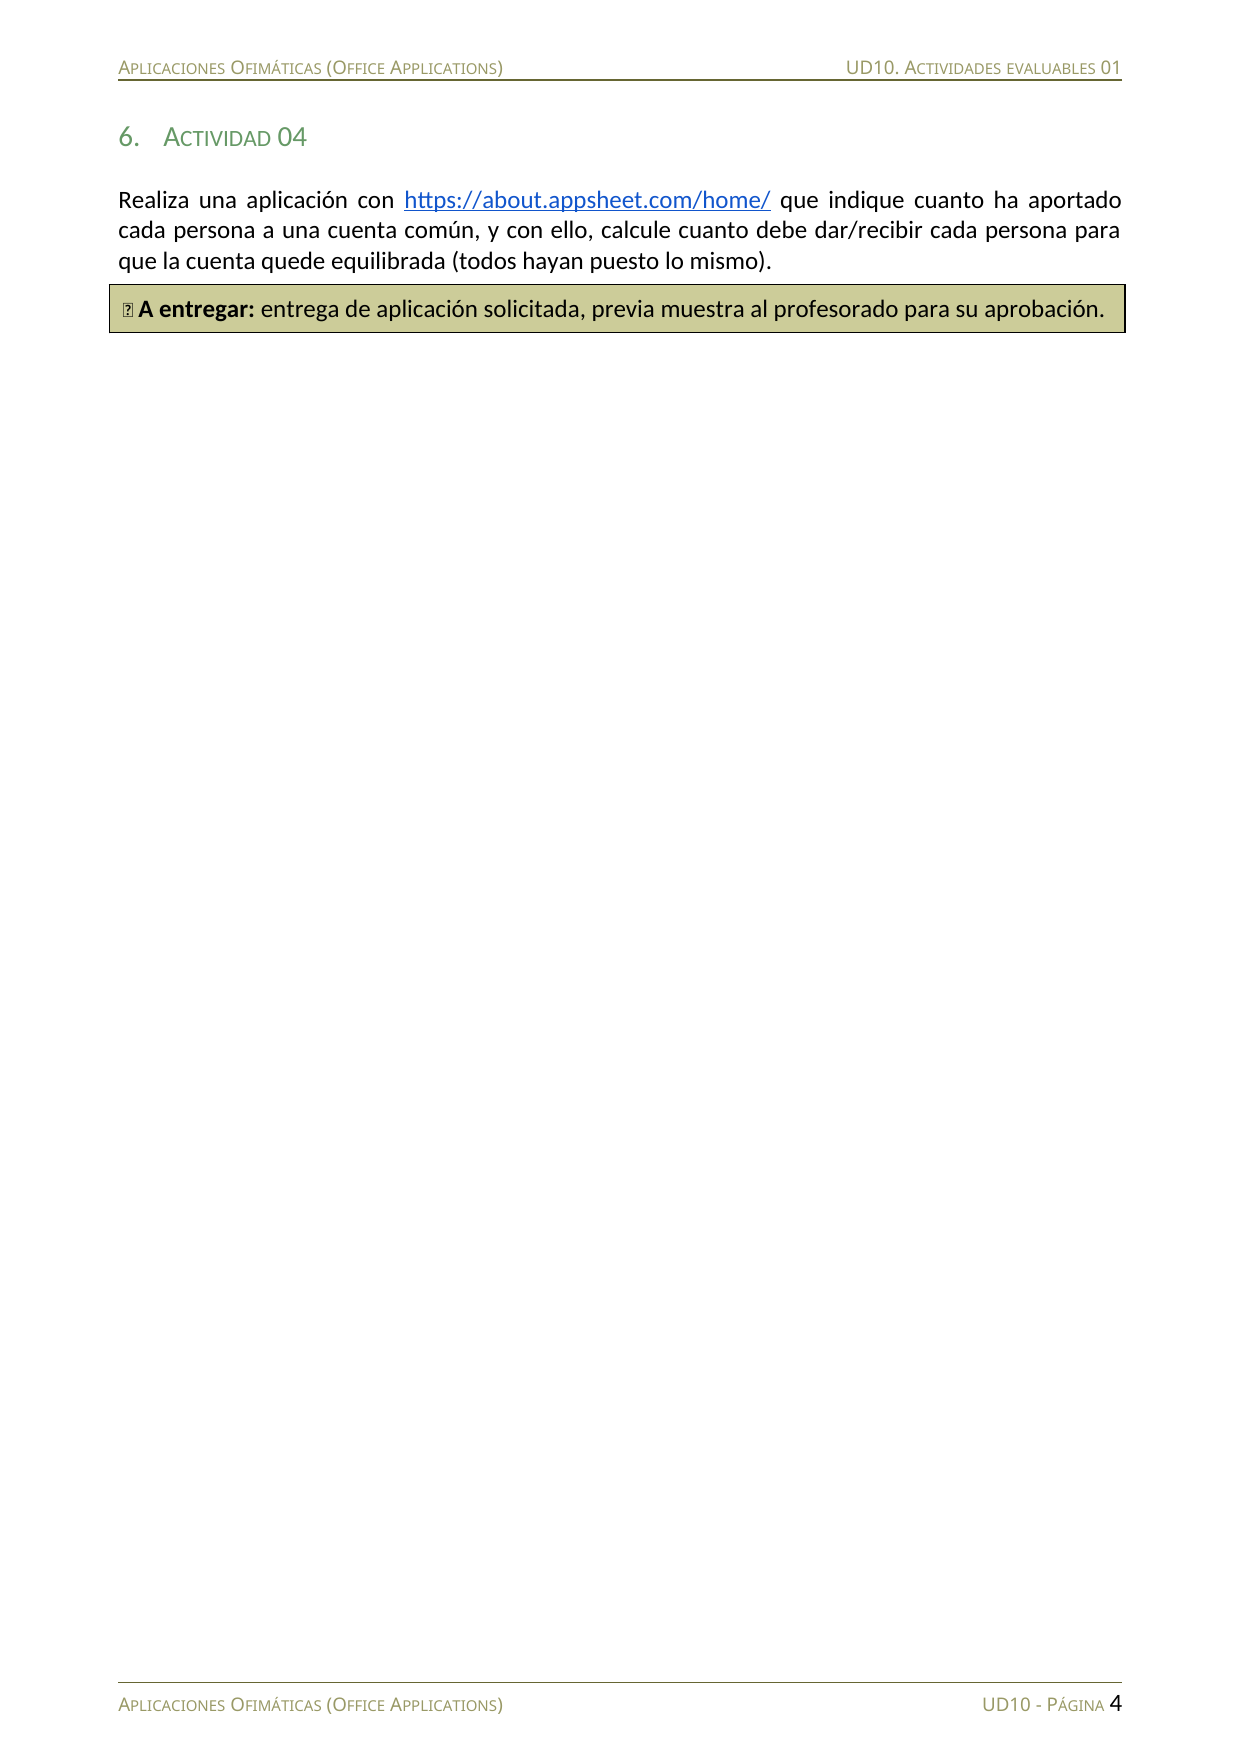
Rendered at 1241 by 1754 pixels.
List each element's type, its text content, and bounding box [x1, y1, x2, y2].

text 📕 A entregar: entrega de aplicación solicitada, previa muestra al profesorado para su aprobación. [110, 285, 1124, 332]
subtitle Actividad 04 [118, 118, 1122, 154]
text Realiza una aplicación con https://about.appsheet.com/home/ que indique cuanto ha aportado cada persona a una cuenta común, y con ello, calcule cuanto debe dar/recibir cada persona para que la cuenta quede equilibrada (todos hayan puesto lo mismo). [118, 184, 1122, 275]
